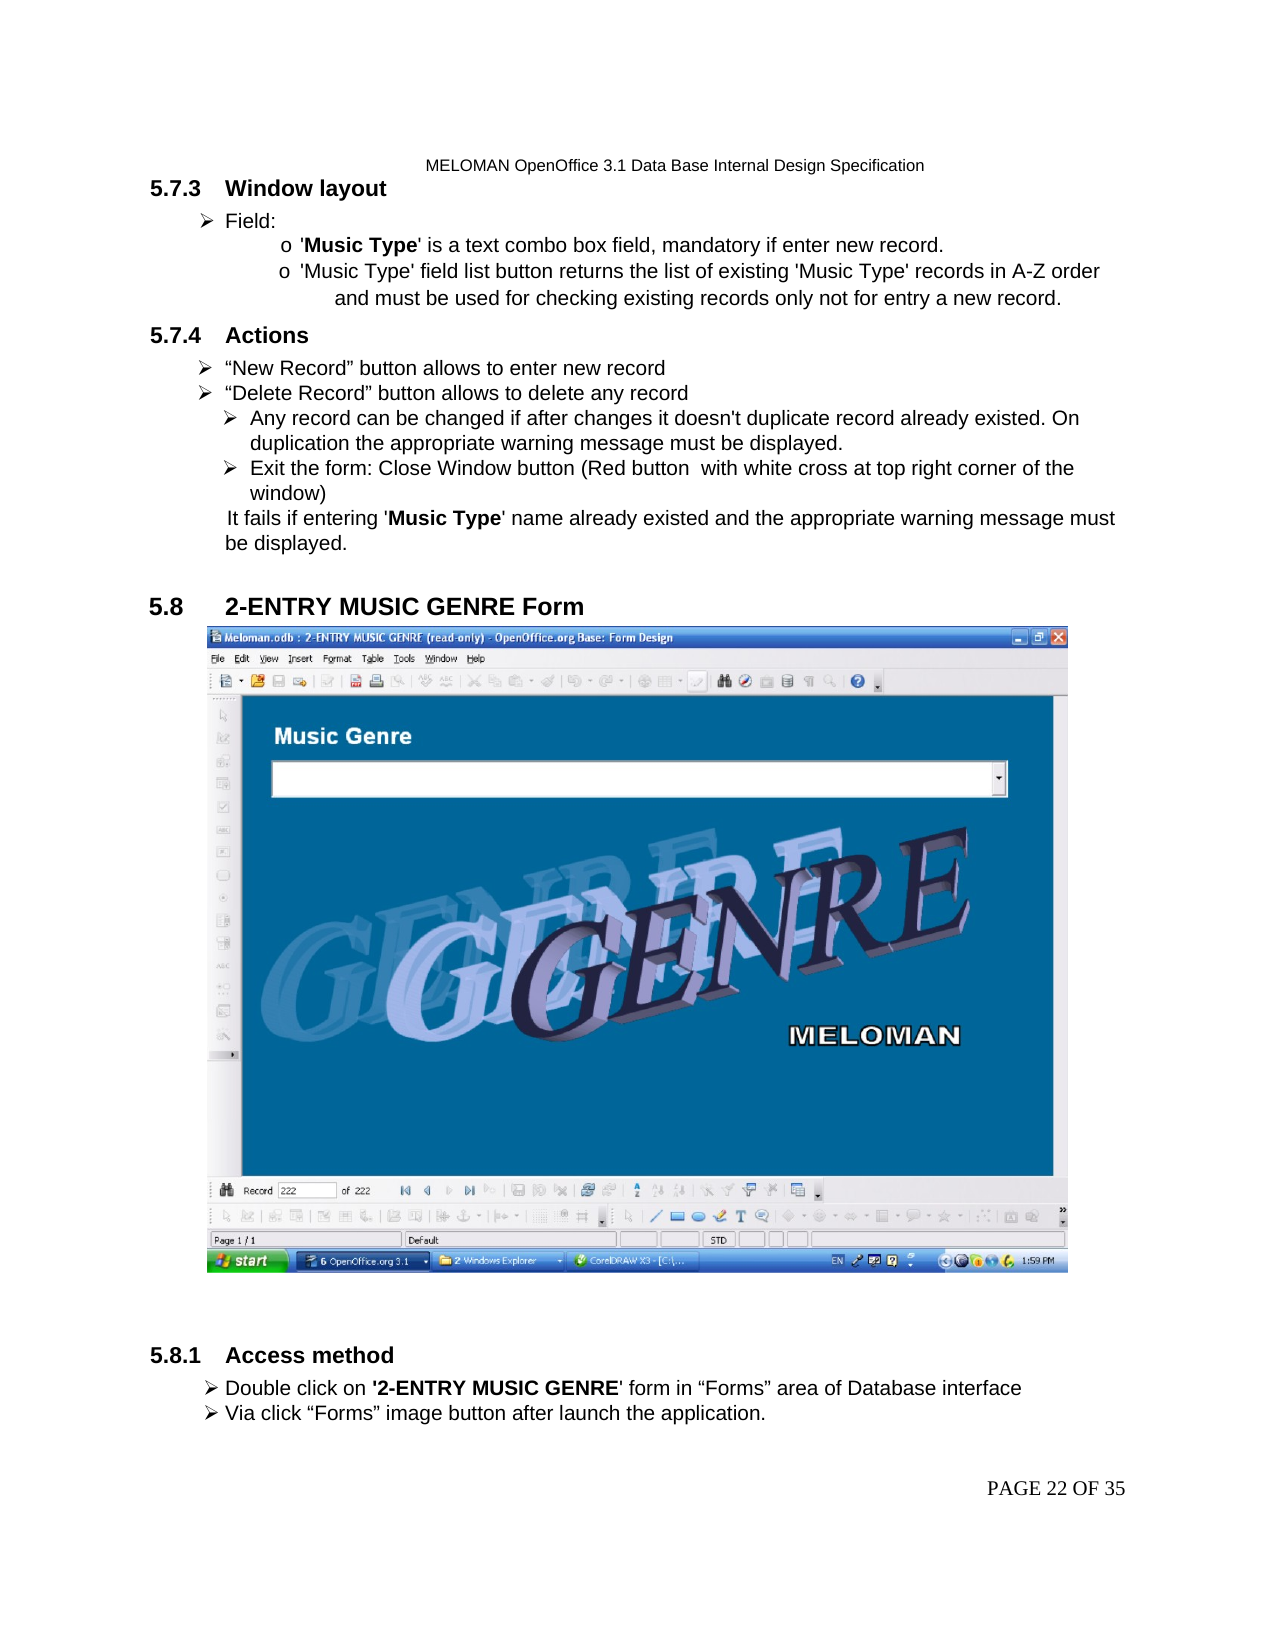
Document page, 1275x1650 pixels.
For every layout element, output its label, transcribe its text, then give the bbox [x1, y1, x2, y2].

list Any record can be changed if after changes it doesn't duplicate record already existed. On duplication the appropriate warning message must be displayed. [222, 404, 1125, 454]
list Via click “Forms” image button after launch the application. [203, 1399, 1125, 1424]
list 'Music Type' field list button returns the list of existing 'Music Type' records in A-Z order and must be used for checking existing records only not for entry a new record. [278, 258, 1125, 309]
list Field: [198, 208, 1125, 233]
subtitle 2-ENTRY MUSIC GENRE Form [148, 592, 1125, 621]
subtitle Window layout [150, 175, 1125, 201]
list Double click on '2-ENTRY MUSIC GENRE' form in “Forms” area of Database interface [203, 1374, 1125, 1399]
list “New Record” button allows to enter new record [197, 354, 1125, 379]
picture [207, 626, 1068, 1273]
text It fails if entering 'Music Type' name already existed and the appropriate warning message must be displayed. [225, 504, 1125, 554]
list 'Music Type' is a text combo box field, mandatory if enter new record. [280, 233, 1125, 258]
list “Delete Record” button allows to delete any record [197, 379, 1125, 404]
subtitle Actions [150, 322, 1125, 348]
list Exit the form: Close Window button (Red button with white cross at top right corner of the window) [222, 454, 1125, 504]
subtitle Access method [150, 1342, 1125, 1368]
